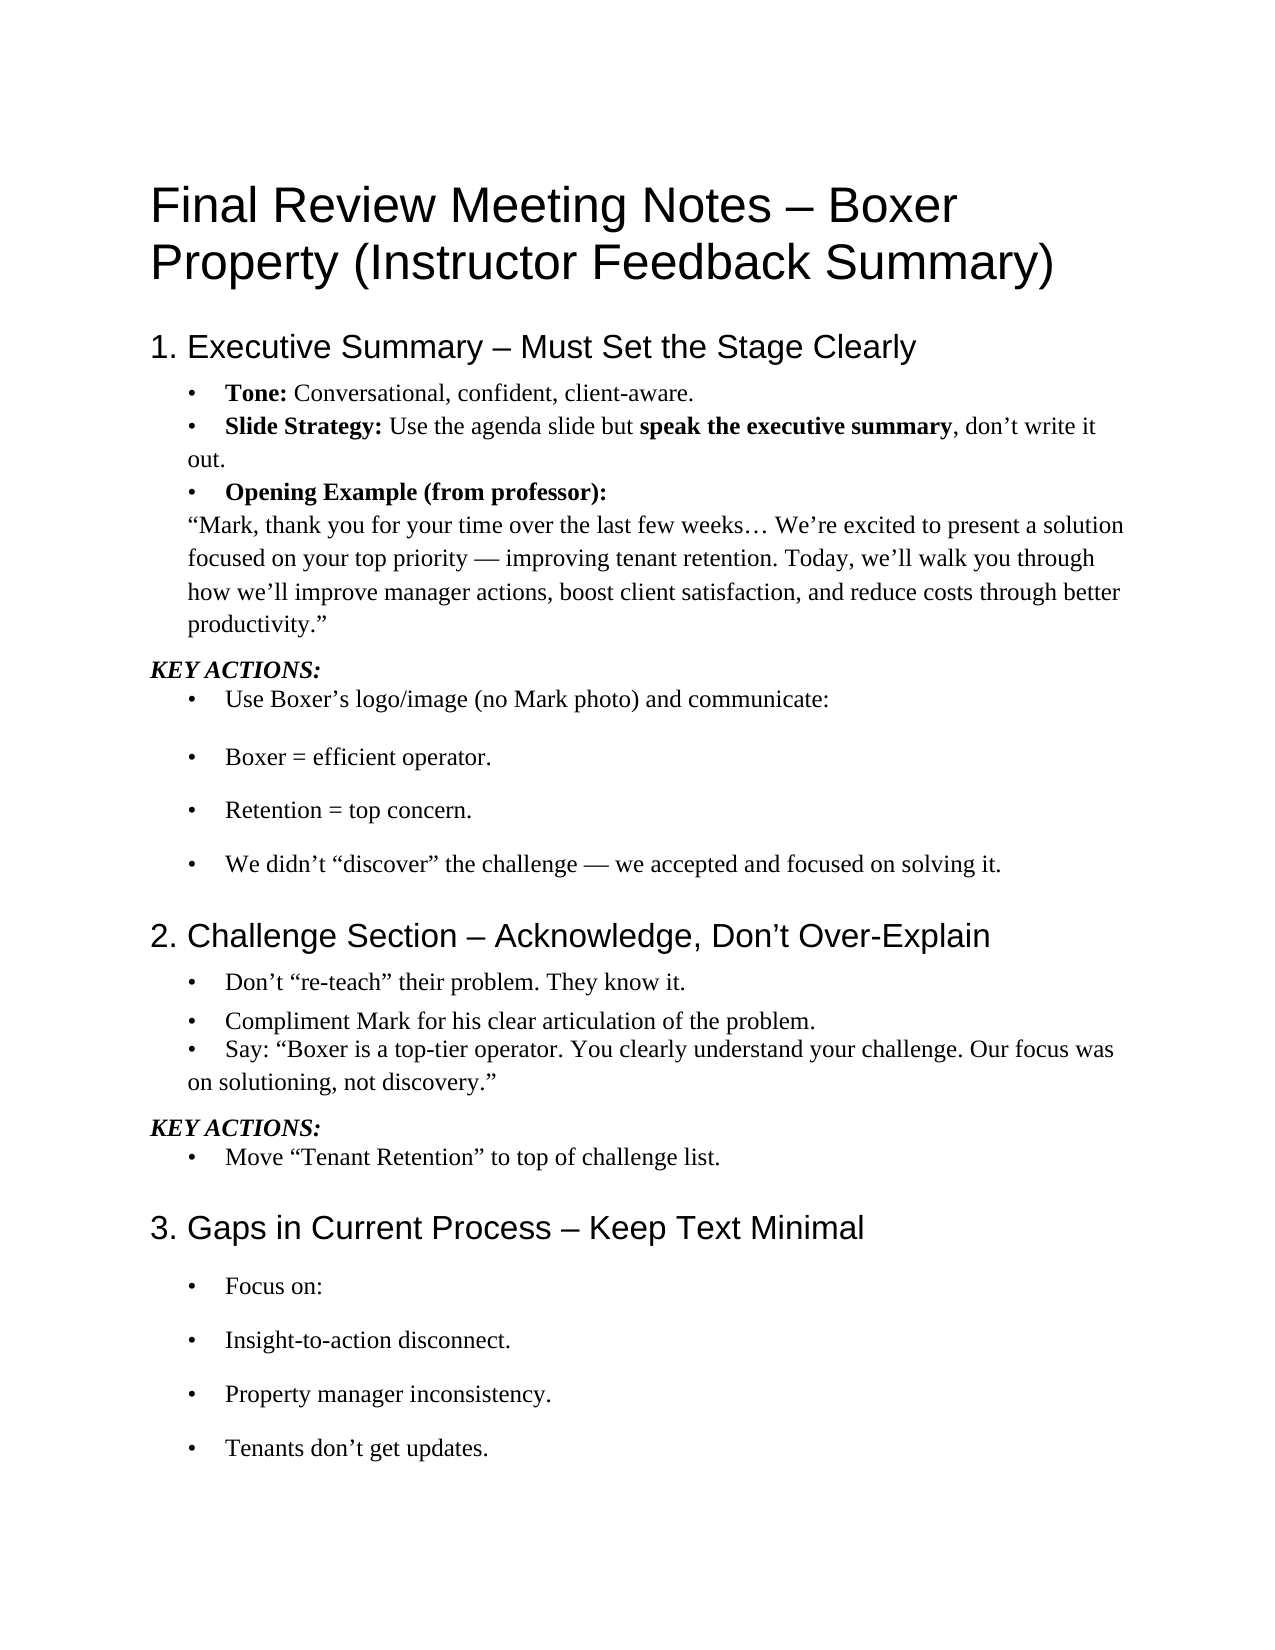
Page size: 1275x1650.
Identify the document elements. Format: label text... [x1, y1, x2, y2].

text • Retention = top concern. [187, 796, 1125, 824]
text • Compliment Mark for his clear articulation of the problem. [187, 1006, 1125, 1034]
text • Use Boxer’s logo/image (no Mark photo) and communicate: [187, 684, 1125, 713]
text • Move “Tenant Retention” to top of challenge list. [187, 1142, 1125, 1171]
text • Opening Example (from professor): [187, 477, 1125, 506]
subtitle 2. Challenge Section – Acknowledge, Don’t Over-Explain [150, 916, 1125, 954]
subtitle 1. Executive Summary – Must Set the Stage Clearly [150, 327, 1125, 366]
text • Tenants don’t get updates. [187, 1433, 1125, 1461]
text • Insight-to-action disconnect. [187, 1325, 1125, 1354]
text KEY ACTIONS: [150, 1113, 1125, 1142]
text • Property manager inconsistency. [187, 1379, 1125, 1408]
text • Say: “Boxer is a top-tier operator. You clearly understand your challenge. Our focus was on solutioning, not discovery.” [187, 1034, 1125, 1096]
title Final Review Meeting Notes – Boxer Property (Instructor Feedback Summary) [150, 175, 1125, 290]
text • Slide Strategy: Use the agenda slide but speak the executive summary, don’t write it out. [187, 411, 1125, 473]
text • Don’t “re-teach” their problem. They know it. [187, 967, 1125, 995]
subtitle 3. Gaps in Current Process – Keep Text Minimal [150, 1208, 1125, 1246]
text • We didn’t “discover” the challenge — we accepted and focused on solving it. [187, 849, 1125, 878]
text • Boxer = efficient operator. [187, 742, 1125, 771]
text • Tone: Conversational, confident, client-aware. [187, 378, 1125, 407]
text KEY ACTIONS: [150, 655, 1125, 684]
text “Mark, thank you for your time over the last few weeks… We’re excited to present a solution focused on your top priority — improving tenant retention. Today, we’ll walk you through how we’ll improve manager actions, boost client satisfaction, and reduce costs through better productivity.” [187, 511, 1125, 638]
text • Focus on: [187, 1271, 1125, 1300]
